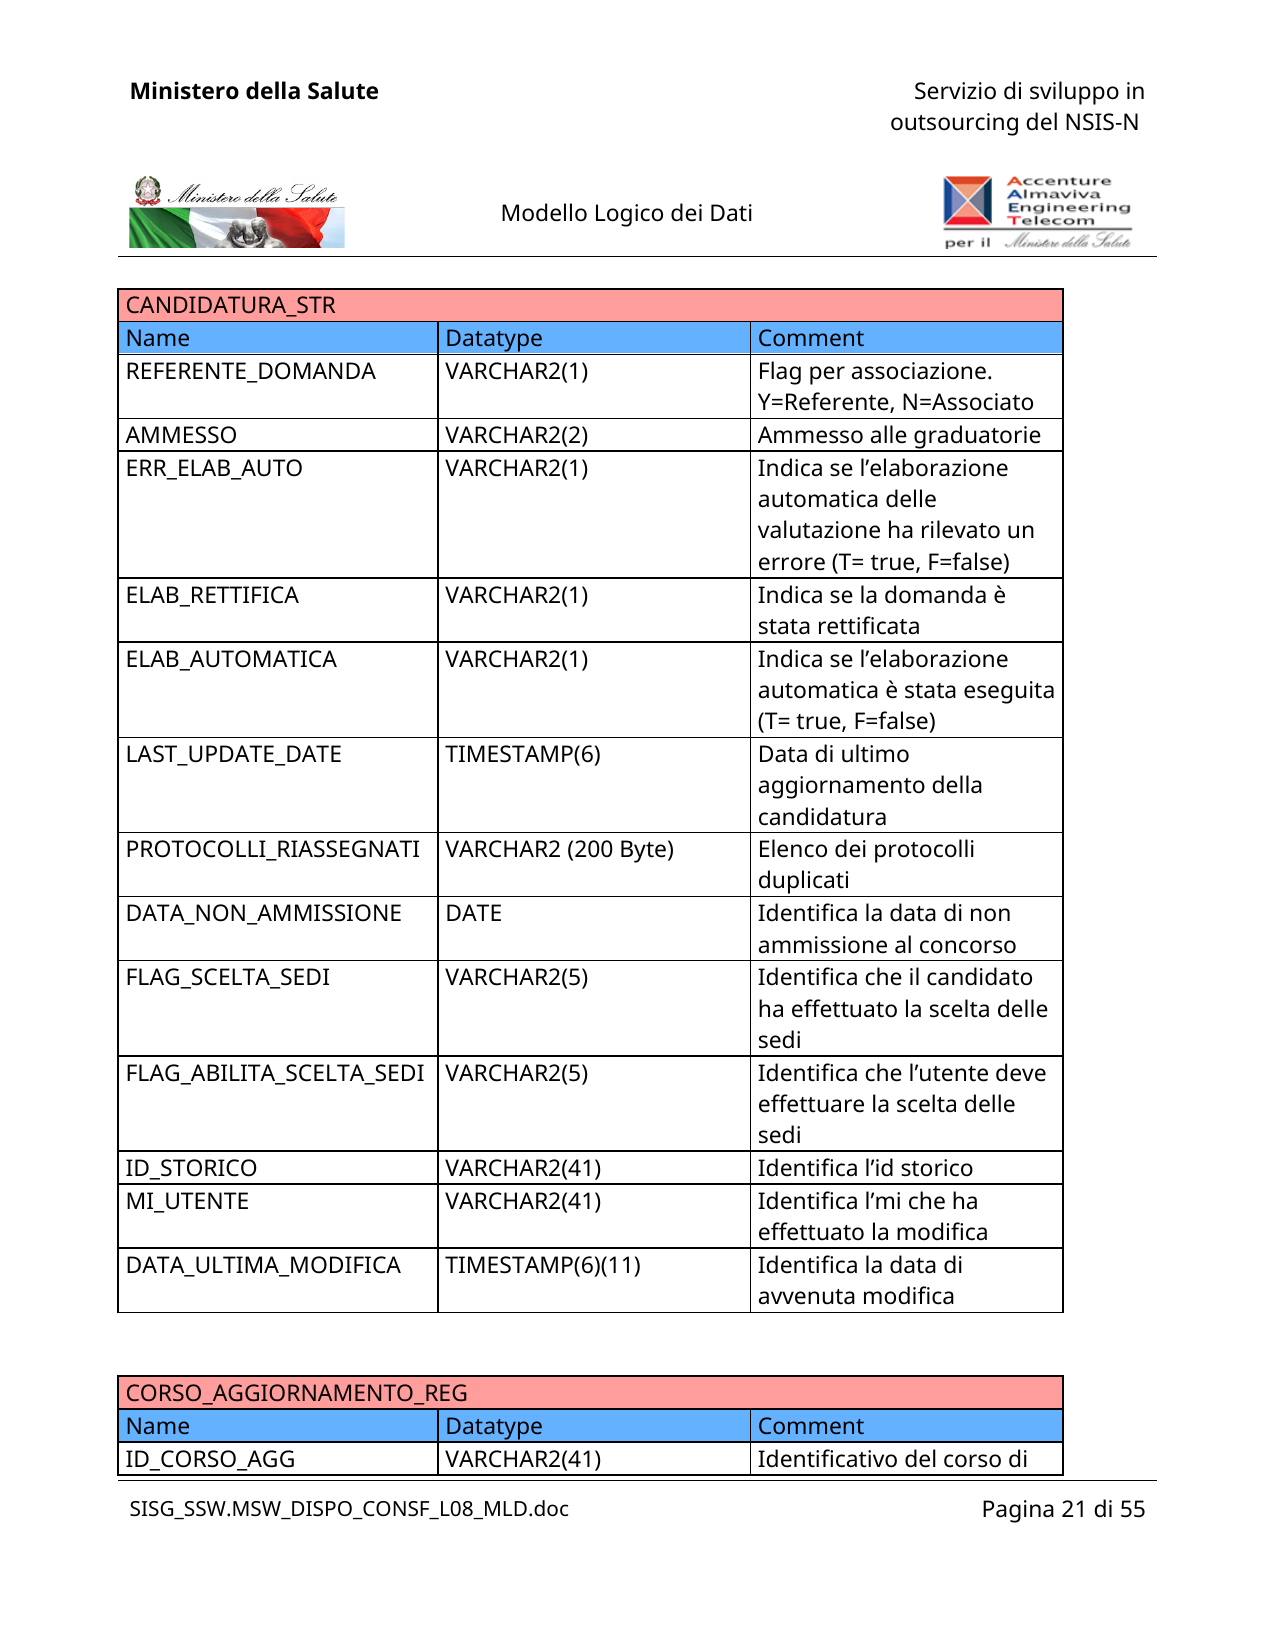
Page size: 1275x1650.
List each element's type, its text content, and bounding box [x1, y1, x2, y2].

table_cell Datatype [439, 1410, 750, 1441]
table_cell DATA_NON_AMMISSIONE [119, 897, 437, 960]
table_cell VARCHAR2(41) [439, 1185, 750, 1247]
table_cell Comment [751, 322, 1062, 353]
table_cell VARCHAR2(41) [439, 1443, 750, 1474]
table_cell VARCHAR2(5) [439, 961, 750, 1055]
table_header CANDIDATURA_STR [119, 290, 1062, 321]
table_cell Data di ultimo aggiornamento della candidatura [751, 738, 1062, 832]
table_cell AMMESSO [119, 419, 437, 450]
table_cell ELAB_AUTOMATICA [119, 643, 437, 736]
table_cell ID_CORSO_AGG [119, 1443, 437, 1474]
table_cell Identifica l’mi che ha effettuato la modifica [751, 1185, 1062, 1247]
table_cell VARCHAR2(1) [439, 579, 750, 641]
table_cell Identifica che l’utente deve effettuare la scelta delle sedi [751, 1057, 1062, 1150]
table_cell VARCHAR2(1) [439, 452, 750, 577]
table_cell Identifica la data di non ammissione al concorso [751, 897, 1062, 960]
table_cell ELAB_RETTIFICA [119, 579, 437, 641]
table_cell DATA_ULTIMA_MODIFICA [119, 1249, 437, 1311]
table_cell Flag per associazione. Y=Referente, N=Associato [751, 355, 1062, 418]
table_cell PROTOCOLLI_RIASSEGNATI [119, 833, 437, 896]
table_cell FLAG_ABILITA_SCELTA_SEDI [119, 1057, 437, 1150]
table_cell VARCHAR2(5) [439, 1057, 750, 1150]
table_cell Indica se l’elaborazione automatica è stata eseguita (T= true, F=false) [751, 643, 1062, 736]
table_cell Indica se l’elaborazione automatica delle valutazione ha rilevato un errore (T= true, F=false) [751, 452, 1062, 577]
table_cell ID_STORICO [119, 1152, 437, 1183]
table_cell Datatype [439, 322, 750, 353]
table_cell DATE [439, 897, 750, 960]
table_cell VARCHAR2 (200 Byte) [439, 833, 750, 896]
table_cell FLAG_SCELTA_SEDI [119, 961, 437, 1055]
table_cell Identifica l’id storico [751, 1152, 1062, 1183]
table_cell Identifica che il candidato ha effettuato la scelta delle sedi [751, 961, 1062, 1055]
table_cell VARCHAR2(1) [439, 643, 750, 736]
table_cell Name [119, 1410, 437, 1441]
table_cell Elenco dei protocolli duplicati [751, 833, 1062, 896]
table_cell VARCHAR2(41) [439, 1152, 750, 1183]
table_header CORSO_AGGIORNAMENTO_REG [119, 1377, 1062, 1408]
table_cell VARCHAR2(1) [439, 355, 750, 418]
table_cell TIMESTAMP(6) [439, 738, 750, 832]
table_cell LAST_UPDATE_DATE [119, 738, 437, 832]
table_cell Identifica la data di avvenuta modifica [751, 1249, 1062, 1311]
table_cell Ammesso alle graduatorie [751, 419, 1062, 450]
table_cell ERR_ELAB_AUTO [119, 452, 437, 577]
table_cell Comment [751, 1410, 1062, 1441]
table_cell TIMESTAMP(6)(11) [439, 1249, 750, 1311]
table_cell REFERENTE_DOMANDA [119, 355, 437, 418]
table_cell Indica se la domanda è stata rettificata [751, 579, 1062, 641]
table_cell MI_UTENTE [119, 1185, 437, 1247]
table_cell Identificativo del corso di [751, 1443, 1062, 1474]
table_cell VARCHAR2(2) [439, 419, 750, 450]
table_cell Name [119, 322, 437, 353]
